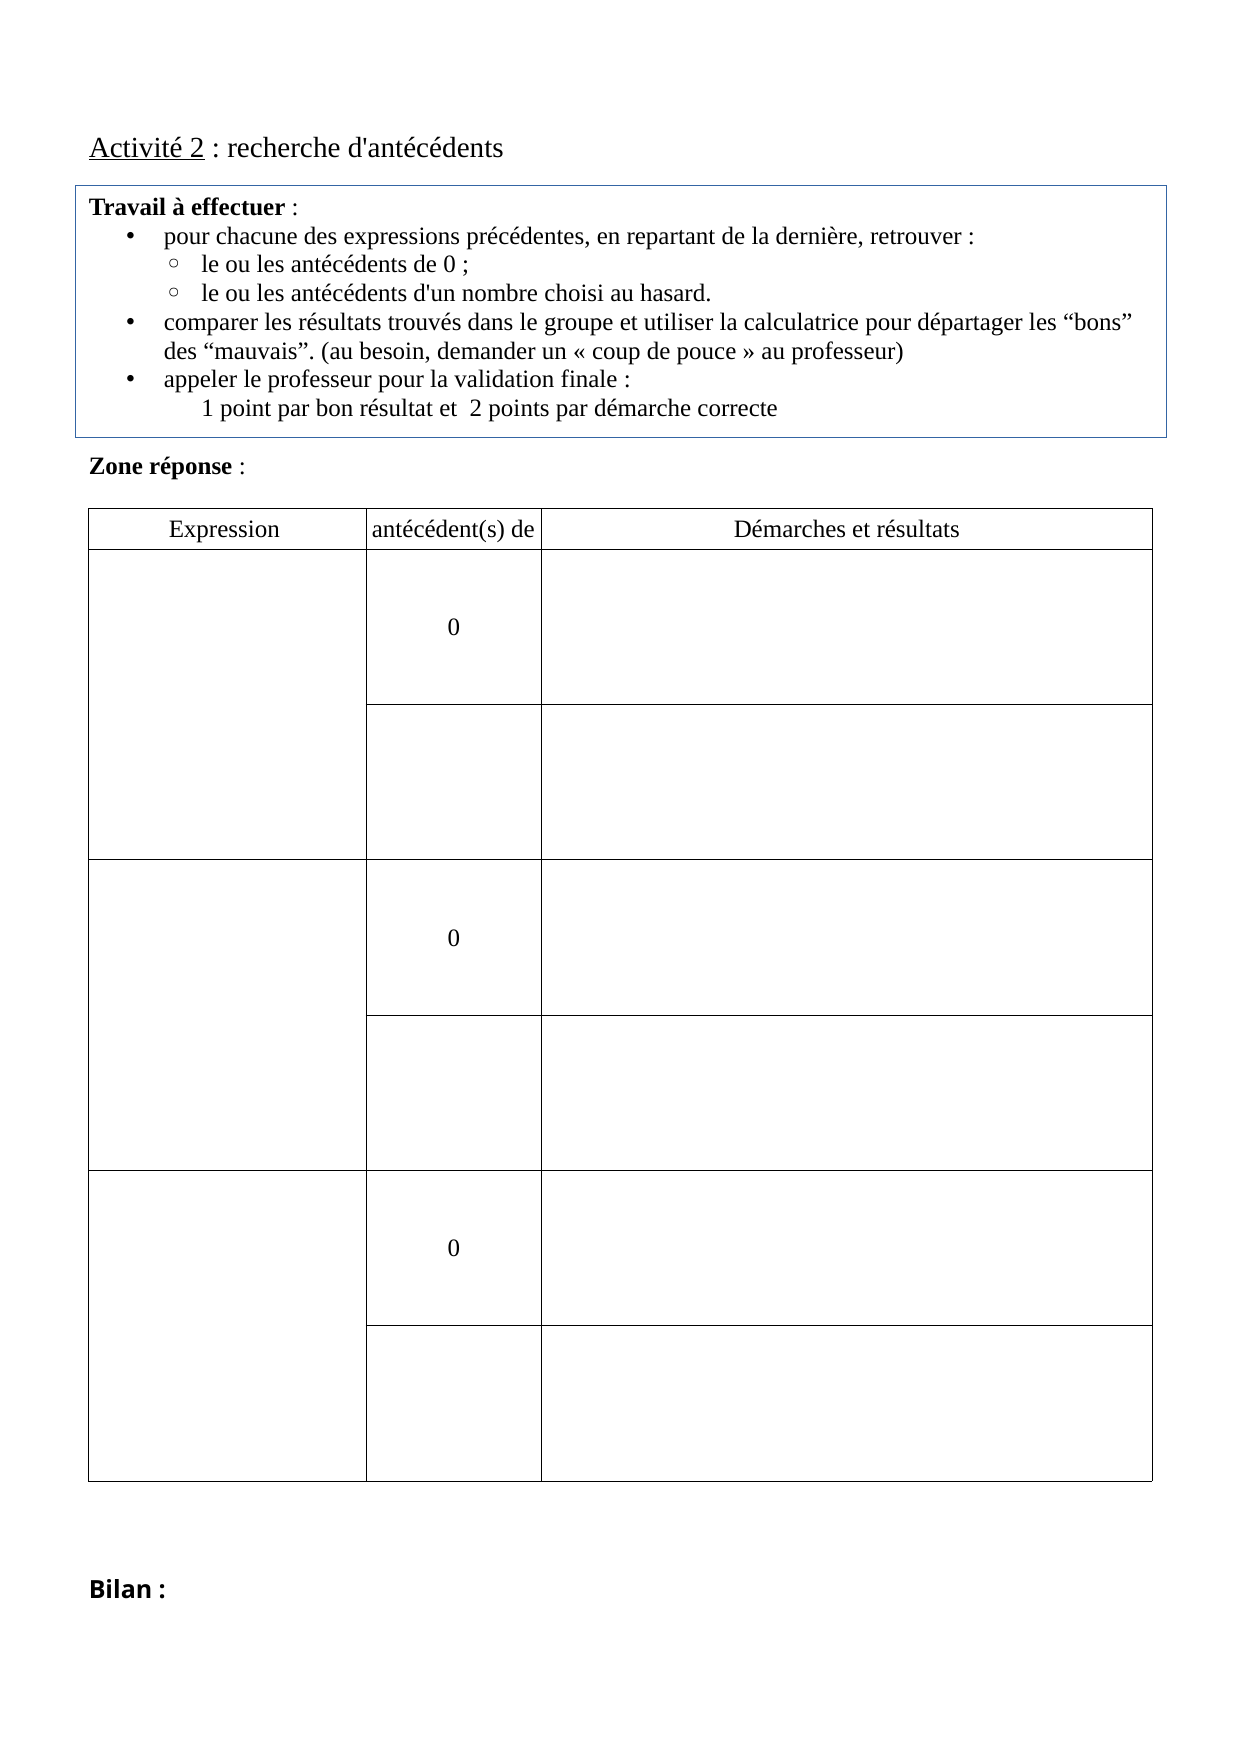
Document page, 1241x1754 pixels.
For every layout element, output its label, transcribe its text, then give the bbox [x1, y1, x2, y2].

table_cell 0 [367, 860, 541, 1014]
table_cell [367, 1016, 541, 1170]
list le ou les antécédents de 0 ; [163, 249, 1152, 278]
table_cell [367, 1326, 541, 1481]
table_cell 0 [367, 1171, 541, 1325]
table_cell [367, 705, 541, 859]
table_cell [89, 860, 366, 1170]
list pour chacune des expressions précédentes, en repartant de la dernière, retrouver : [126, 221, 1152, 249]
table_header Expression [89, 509, 366, 549]
text Travail à effectuer : [88, 192, 1152, 221]
table_cell [542, 550, 1152, 704]
table_cell [542, 705, 1152, 859]
list 1 point par bon résultat et 2 points par démarche correcte [163, 393, 1152, 422]
table_cell [89, 1171, 366, 1481]
table_cell [89, 550, 366, 859]
table_header antécédent(s) de [367, 509, 541, 549]
list comparer les résultats trouvés dans le groupe et utiliser la calculatrice pour départager les “bons” des “mauvais”. (au besoin, demander un « coup de pouce » au professeur) [126, 307, 1152, 364]
table_cell [542, 860, 1152, 1014]
text Zone réponse : [88, 451, 1152, 479]
table_cell 0 [367, 550, 541, 704]
text Activité 2 : recherche d'antécédents [88, 130, 1152, 163]
list le ou les antécédents d'un nombre choisi au hasard. [163, 278, 1152, 307]
table_cell [542, 1016, 1152, 1170]
table_header Démarches et résultats [542, 509, 1152, 549]
table_cell [542, 1326, 1152, 1481]
text Bilan : [88, 1538, 1152, 1635]
list appeler le professeur pour la validation finale : [126, 364, 1152, 393]
table_cell [542, 1171, 1152, 1325]
